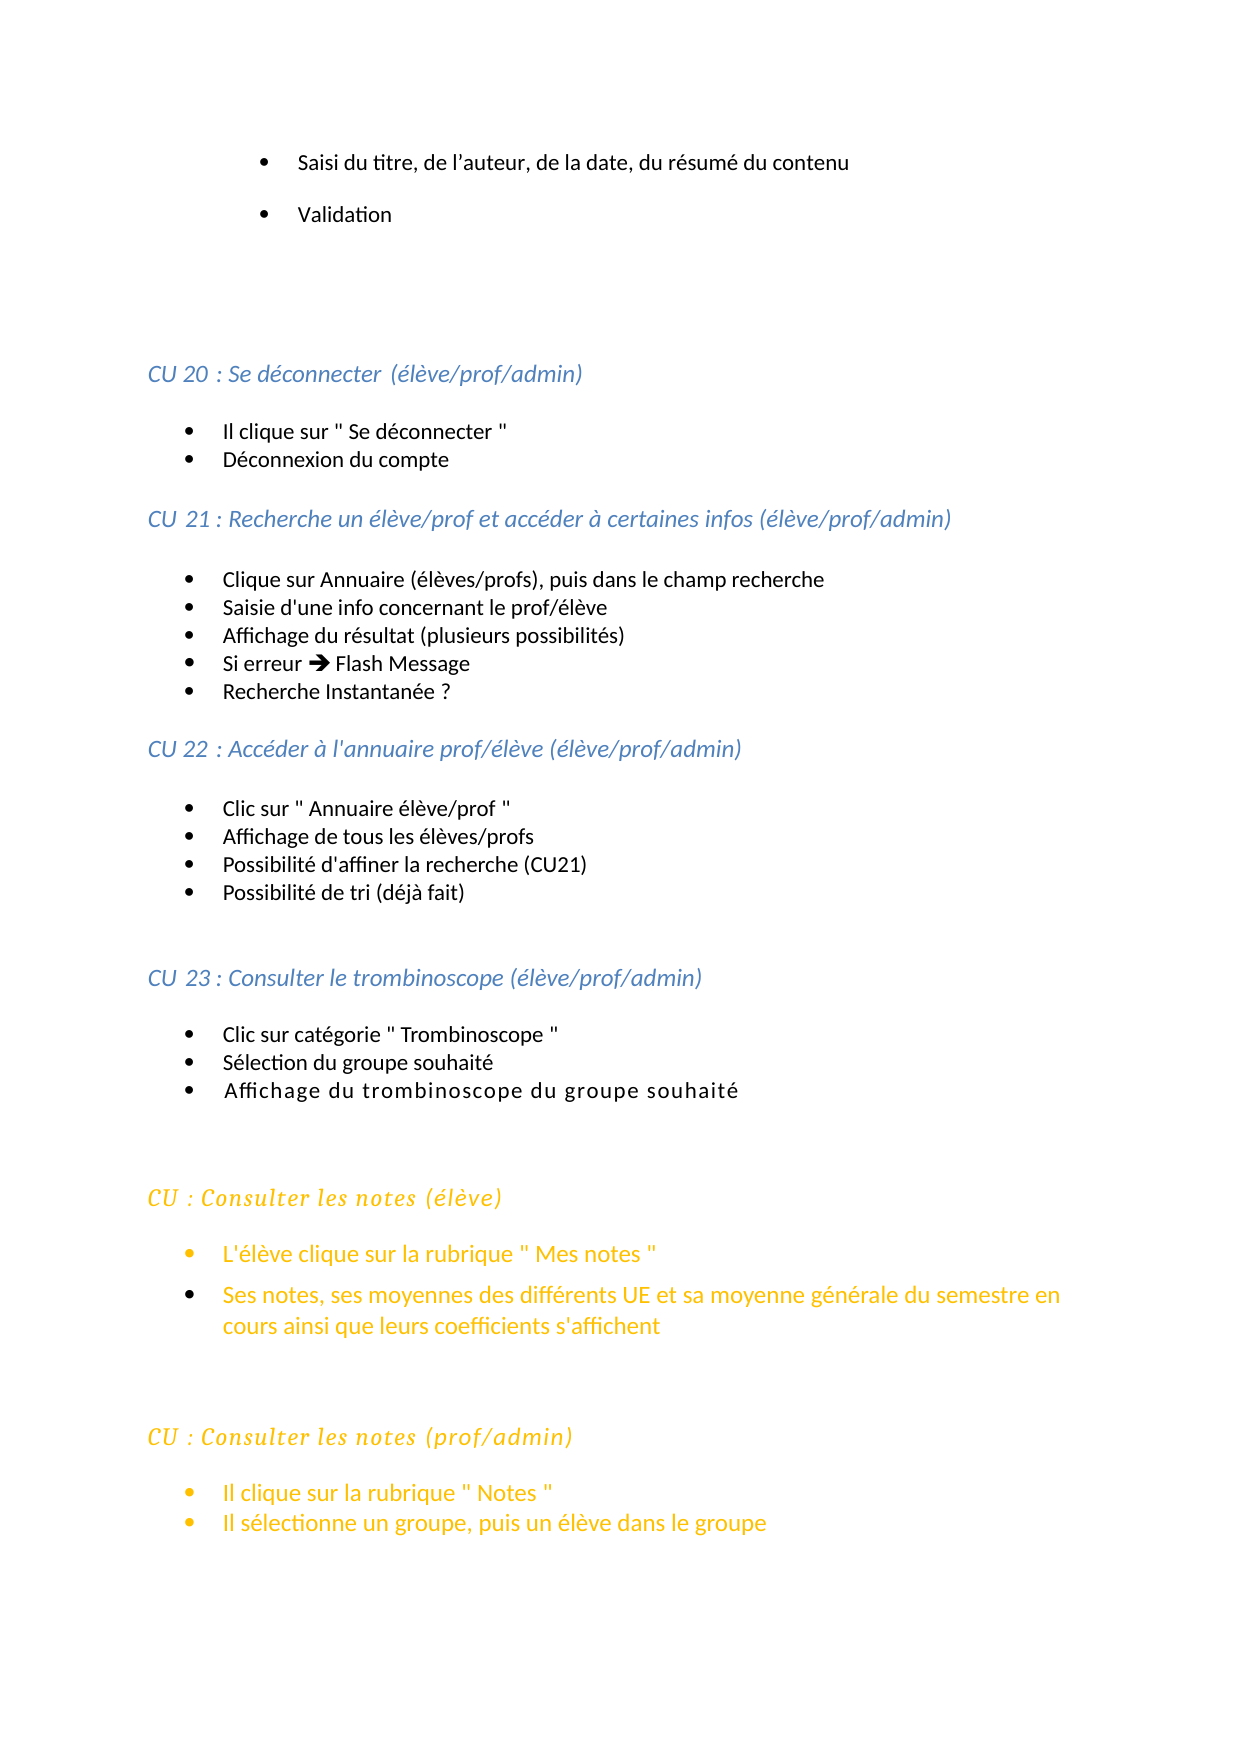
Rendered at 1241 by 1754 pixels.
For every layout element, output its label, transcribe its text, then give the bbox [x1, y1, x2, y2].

text CU 21 : Recherche un élève/prof et accéder à certaines infos (élève/prof/admin) [148, 504, 1093, 534]
list L'élève clique sur la rubrique " Mes notes " [185, 1238, 1093, 1269]
list Ses notes, ses moyennes des différents UE et sa moyenne générale du semestre en cours ainsi que leurs coefficients s'affichent [185, 1279, 1093, 1340]
list Déconnexion du compte [185, 445, 1093, 473]
list Il clique sur " Se déconnecter " [185, 417, 1093, 445]
text CU : Consulter les notes (prof/admin) [148, 1421, 1093, 1452]
list Affichage du trombinoscope du groupe souhaité [185, 1077, 1093, 1104]
list Saisi du titre, de l’auteur, de la date, du résumé du contenu [260, 148, 1093, 176]
text CU : Consulter les notes (élève) [148, 1183, 1093, 1213]
text CU 23 : Consulter le trombinoscope (élève/prof/admin) [148, 962, 1093, 992]
list Il clique sur la rubrique " Notes " [185, 1477, 1093, 1508]
list Recherche Instantanée ? [185, 677, 1093, 705]
text CU 20 : Se déconnecter (élève/prof/admin) [148, 358, 1093, 389]
list Affichage du résultat (plusieurs possibilités) [185, 621, 1093, 649]
list Saisie d'une info concernant le prof/élève [185, 593, 1093, 621]
list Clique sur Annuaire (élèves/profs), puis dans le champ recherche [185, 565, 1093, 593]
list Clic sur catégorie " Trombinoscope " [185, 1021, 1093, 1048]
list Possibilité d'affiner la recherche (CU21) [185, 850, 1093, 878]
list Sélection du groupe souhaité [185, 1048, 1093, 1077]
list Affichage de tous les élèves/profs [185, 822, 1093, 850]
list Possibilité de tri (déjà fait) [185, 878, 1093, 906]
text CU 22 : Accéder à l'annuaire prof/élève (élève/prof/admin) [148, 733, 1093, 763]
list Validation [260, 201, 1093, 229]
list Clic sur " Annuaire élève/prof " [185, 794, 1093, 822]
list Il sélectionne un groupe, puis un élève dans le groupe [185, 1508, 1093, 1538]
list Si erreur  Flash Message [185, 649, 1093, 677]
